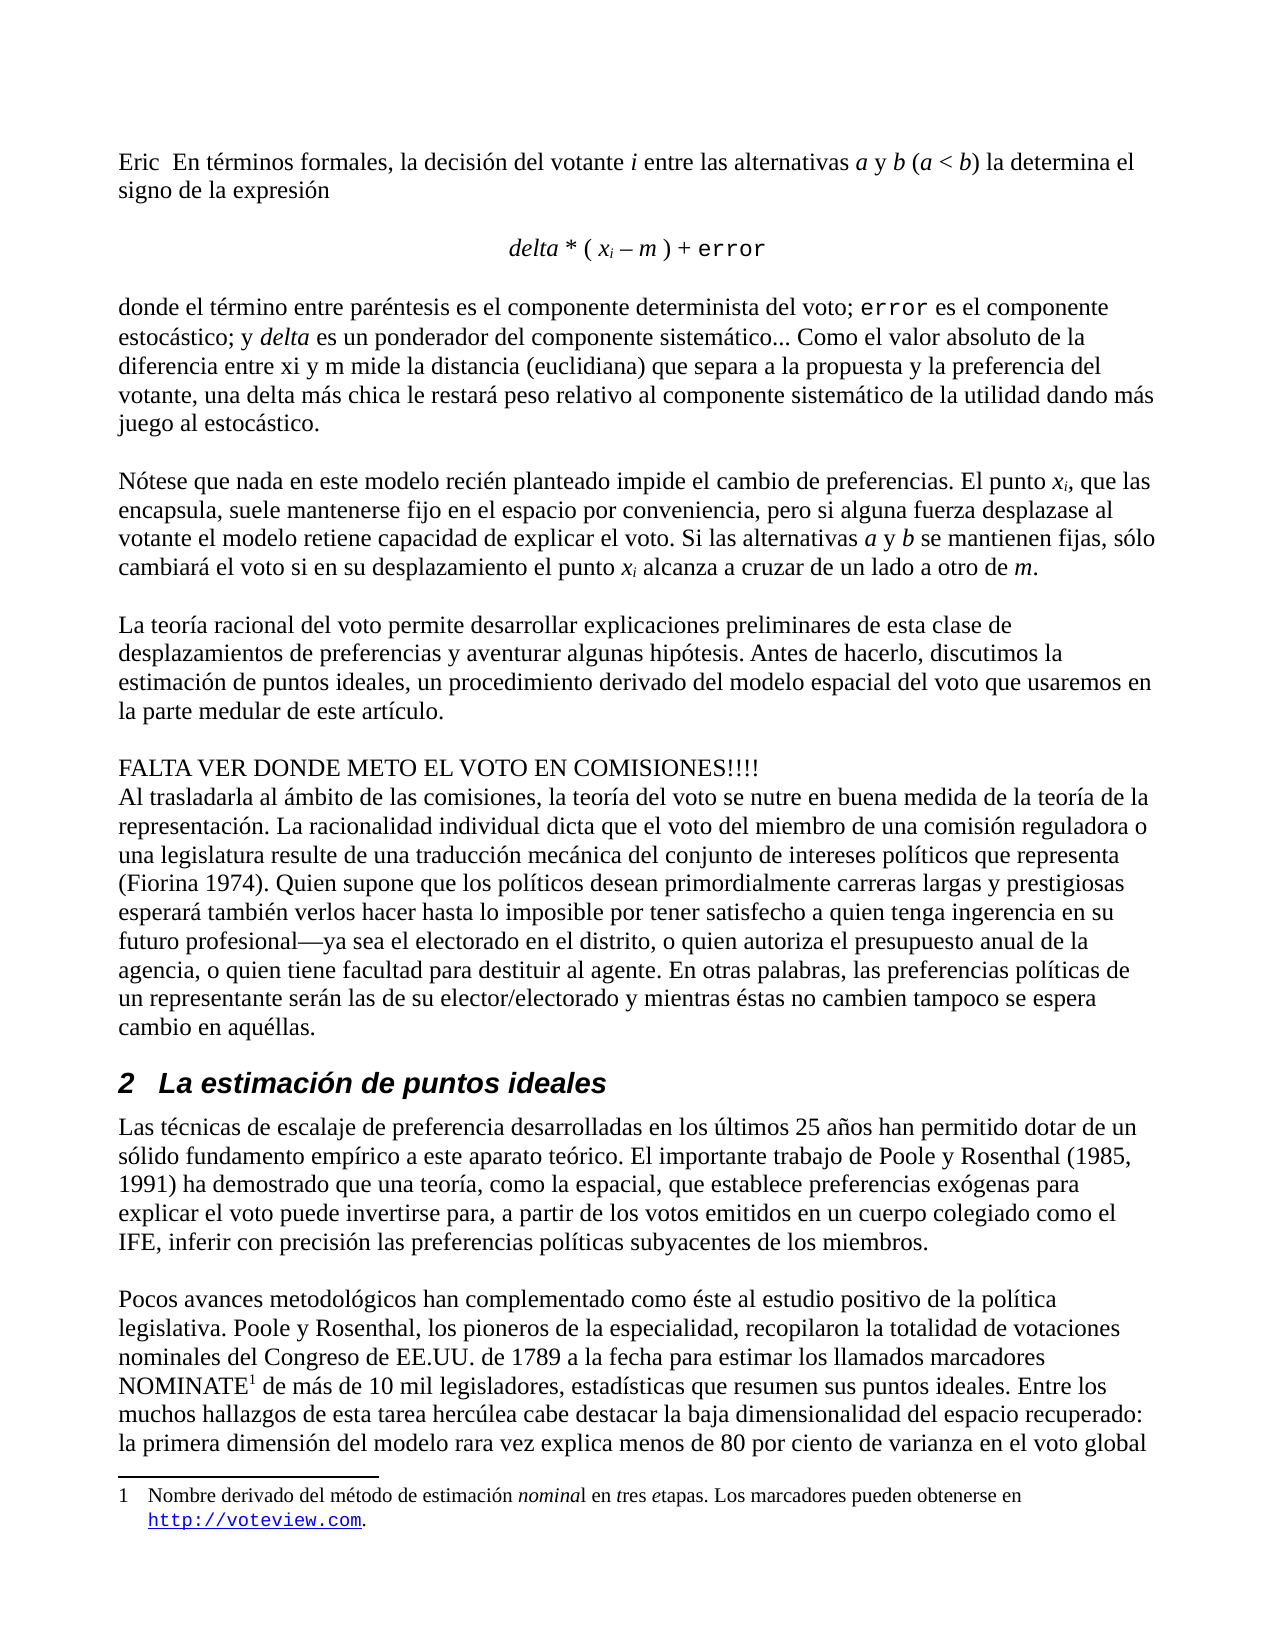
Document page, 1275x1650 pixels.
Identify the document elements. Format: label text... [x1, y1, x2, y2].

text donde el término entre paréntesis es el componente determinista del voto; error es el componente estocástico; y delta es un ponderador del componente sistemático... Como el valor absoluto de la diferencia entre xi y m mide la distancia (euclidiana) que separa a la propuesta y la preferencia del votante, una delta más chica le restará peso relativo al componente sistemático de la utilidad dando más juego al estocástico. [118, 292, 1157, 437]
text Al trasladarla al ámbito de las comisiones, la teoría del voto se nutre en buena medida de la teoría de la representación. La racionalidad individual dicta que el voto del miembro de una comisión reguladora o una legislatura resulte de una traducción mecánica del conjunto de intereses políticos que representa (Fiorina 1974). Quien supone que los políticos desean primordialmente carreras largas y prestigiosas esperará también verlos hacer hasta lo imposible por tener satisfecho a quien tenga ingerencia en su futuro profesional—ya sea el electorado en el distrito, o quien autoriza el presupuesto anual de la agencia, o quien tiene facultad para destituir al agente. En otras palabras, las preferencias políticas de un representante serán las de su elector/electorado y mientras éstas no cambien tampoco se espera cambio en aquéllas. [118, 782, 1157, 1041]
text La teoría racional del voto permite desarrollar explicaciones preliminares de esta clase de desplazamientos de preferencias y aventurar algunas hipótesis. Antes de hacerlo, discutimos la estimación de puntos ideales, un procedimiento derivado del modelo espacial del voto que usaremos en la parte medular de este artículo. [118, 610, 1157, 725]
text Las técnicas de escalaje de preferencia desarrolladas en los últimos 25 años han permitido dotar de un sólido fundamento empírico a este aparato teórico. El importante trabajo de Poole y Rosenthal (1985, 1991) ha demostrado que una teoría, como la espacial, que establece preferencias exógenas para explicar el voto puede invertirse para, a partir de los votos emitidos en un cuerpo colegiado como el IFE, inferir con precisión las preferencias políticas subyacentes de los miembros. [118, 1112, 1157, 1256]
text delta * ( xi – m ) + error [118, 233, 1157, 263]
text FALTA VER DONDE METO EL VOTO EN COMISIONES!!!! [118, 753, 1157, 782]
text Nótese que nada en este modelo recién planteado impide el cambio de preferencias. El punto xi, que las encapsula, suele mantenerse fijo en el espacio por conveniencia, pero si alguna fuerza desplazase al votante el modelo retiene capacidad de explicar el voto. Si las alternativas a y b se mantienen fijas, sólo cambiará el voto si en su desplazamiento el punto xi alcanza a cruzar de un lado a otro de m. [118, 466, 1157, 581]
subtitle 2 La estimación de puntos ideales [118, 1066, 1157, 1099]
text Nombre derivado del método de estimación nominal en tres etapas. Los marcadores pueden obtenerse en http://voteview.com. [118, 1483, 1157, 1532]
text Pocos avances metodológicos han complementado como éste al estudio positivo de la política legislativa. Poole y Rosenthal, los pioneros de la especialidad, recopilaron la totalidad de votaciones nominales del Congreso de EE.UU. de 1789 a la fecha para estimar los llamados marcadores NOMINATE de más de 10 mil legisladores, estadísticas que resumen sus puntos ideales. Entre los muchos hallazgos de esta tarea hercúlea cabe destacar la baja dimensionalidad del espacio recuperado: la primera dimensión del modelo rara vez explica menos de 80 por ciento de varianza en el voto global [118, 1284, 1157, 1457]
text Eric En términos formales, la decisión del votante i entre las alternativas a y b (a < b) la determina el signo de la expresión [118, 147, 1157, 204]
